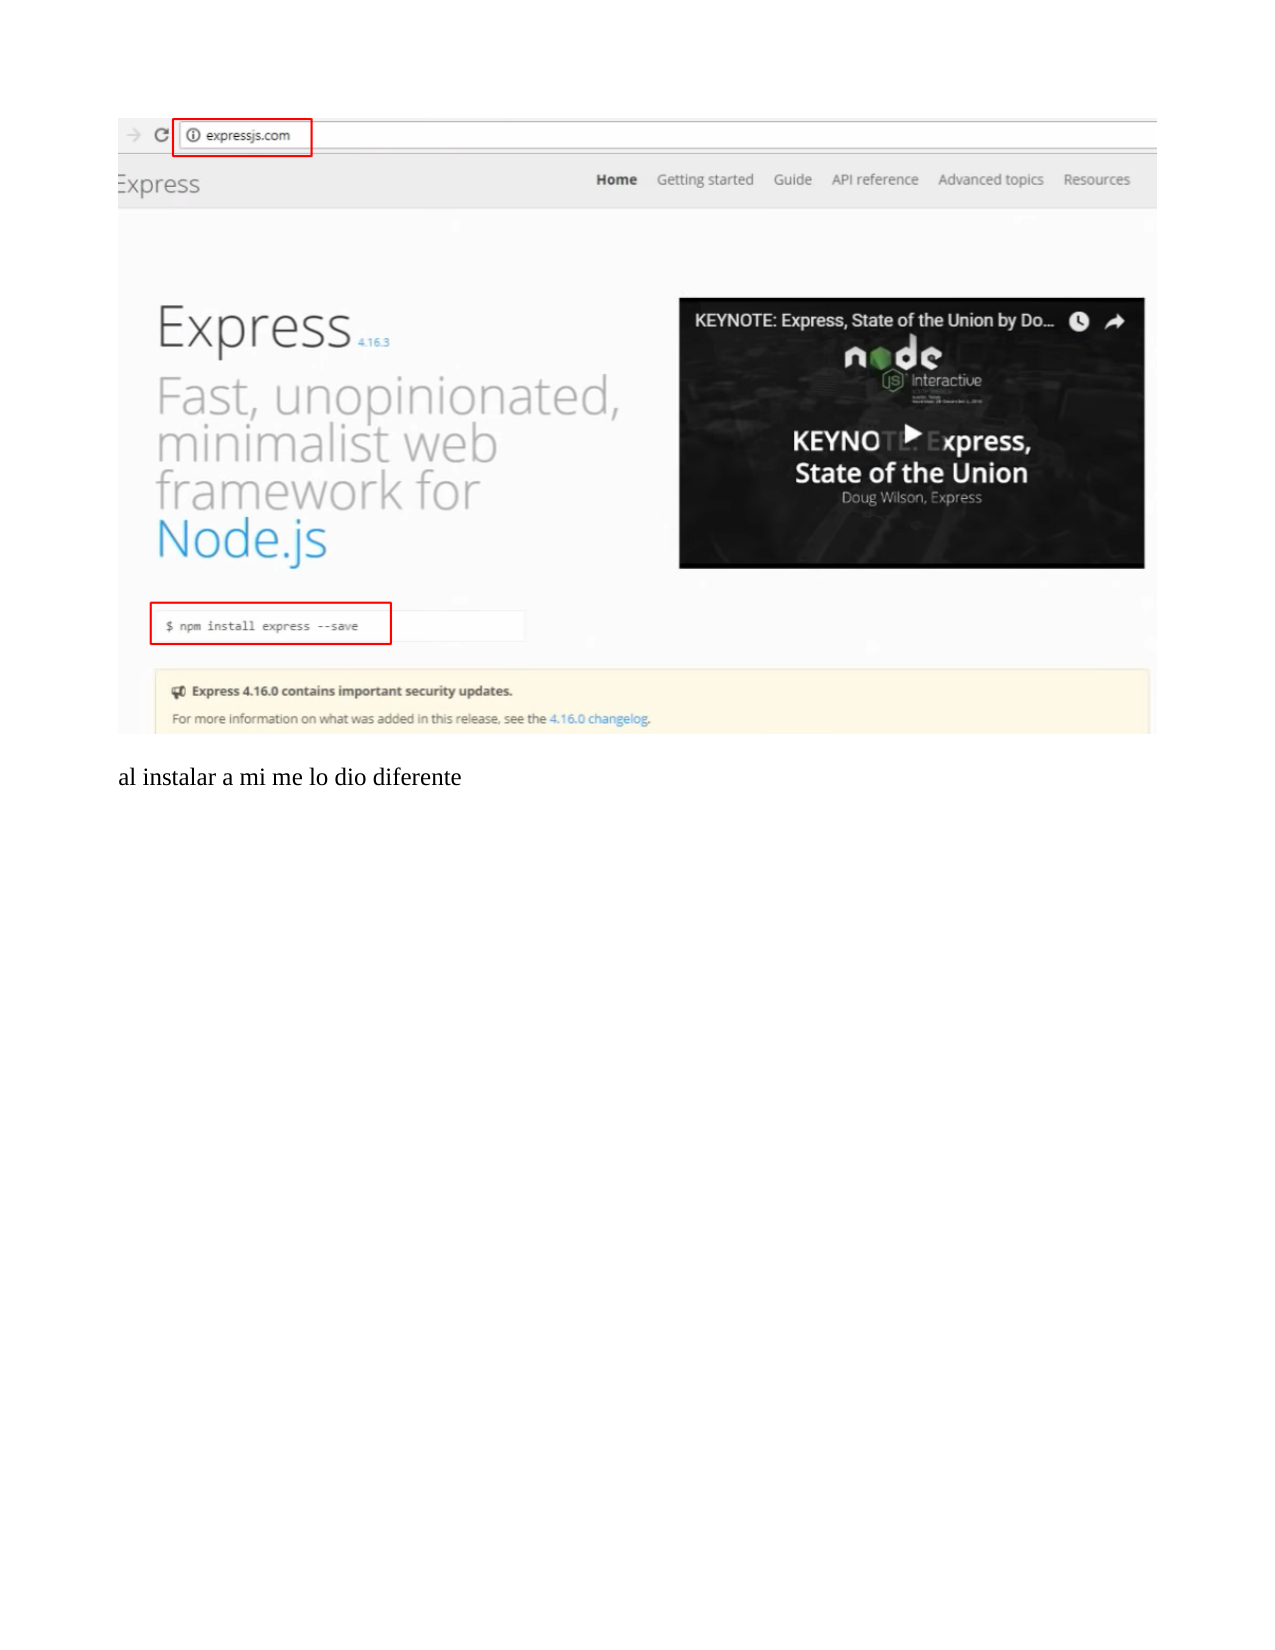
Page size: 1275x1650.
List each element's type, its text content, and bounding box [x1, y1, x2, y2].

text al instalar a mi me lo dio diferente [118, 762, 1157, 791]
picture [118, 118, 1157, 734]
